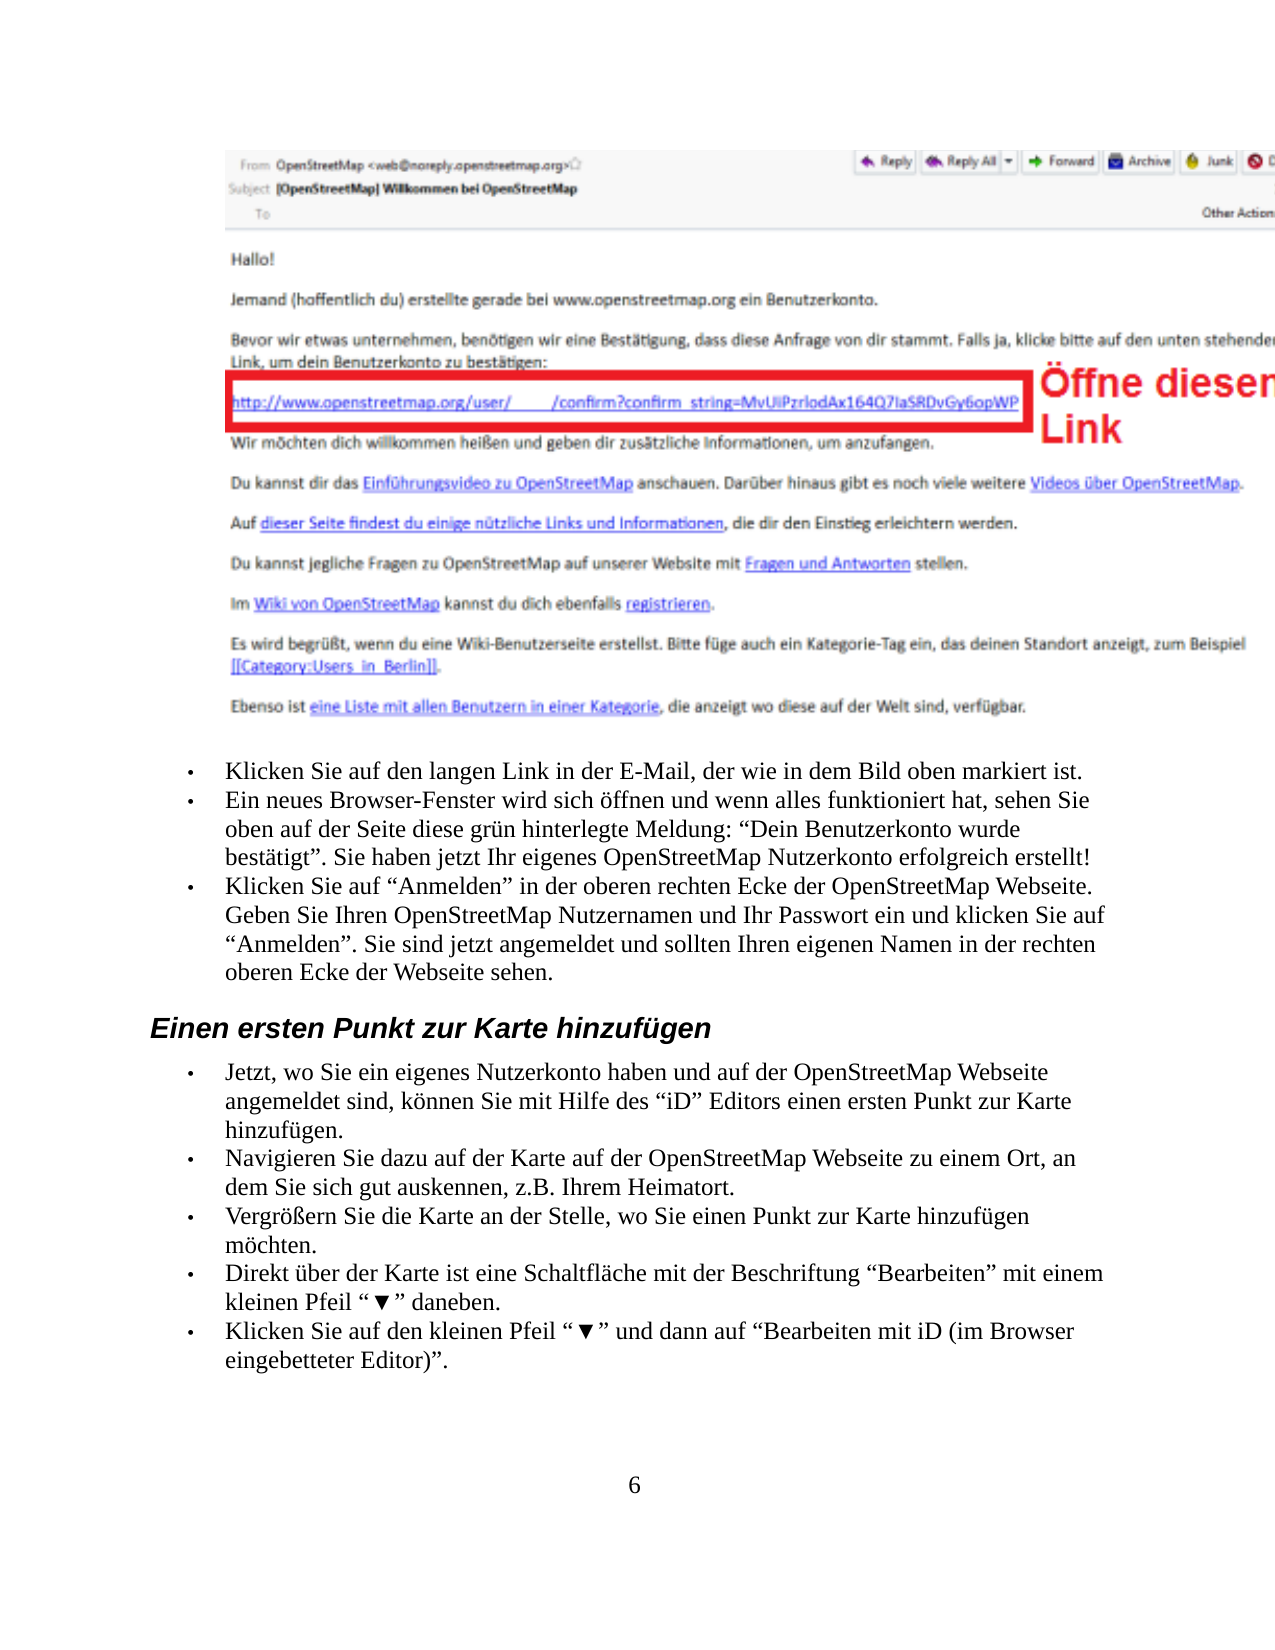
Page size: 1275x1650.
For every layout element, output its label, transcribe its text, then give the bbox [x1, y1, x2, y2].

picture [225, 150, 1275, 757]
list Vergrößern Sie die Karte an der Stelle, wo Sie einen Punkt zur Karte hinzufügen möchten. [187, 1201, 1125, 1258]
list Navigieren Sie dazu auf der Karte auf der OpenStreetMap Webseite zu einem Ort, an dem Sie sich gut auskennen, z.B. Ihrem Heimatort. [187, 1143, 1125, 1201]
list Jetzt, wo Sie ein eigenes Nutzerkonto haben und auf der OpenStreetMap Webseite angemeldet sind, können Sie mit Hilfe des “iD” Editors einen ersten Punkt zur Karte hinzufügen. [187, 1057, 1125, 1143]
subtitle Einen ersten Punkt zur Karte hinzufügen [150, 1011, 1125, 1045]
list Ein neues Browser-Fenster wird sich öffnen und wenn alles funktioniert hat, sehen Sie oben auf der Seite diese grün hinterlegte Meldung: “Dein Benutzerkonto wurde bestätigt”. Sie haben jetzt Ihr eigenes OpenStreetMap Nutzerkonto erfolgreich erstellt! [187, 785, 1125, 871]
list Klicken Sie auf den langen Link in der E-Mail, der wie in dem Bild oben markiert ist. [187, 756, 1125, 785]
list Direkt über der Karte ist eine Schaltfläche mit der Beschriftung “Bearbeiten” mit einem kleinen Pfeil “▼” daneben. [187, 1258, 1125, 1316]
list Klicken Sie auf den kleinen Pfeil “▼” und dann auf “Bearbeiten mit iD (im Browser eingebetteter Editor)”. [187, 1316, 1125, 1373]
list Klicken Sie auf “Anmelden” in der oberen rechten Ecke der OpenStreetMap Webseite. Geben Sie Ihren OpenStreetMap Nutzernamen und Ihr Passwort ein und klicken Sie auf “Anmelden”. Sie sind jetzt angemeldet und sollten Ihren eigenen Namen in der rechten oberen Ecke der Webseite sehen. [187, 871, 1125, 986]
